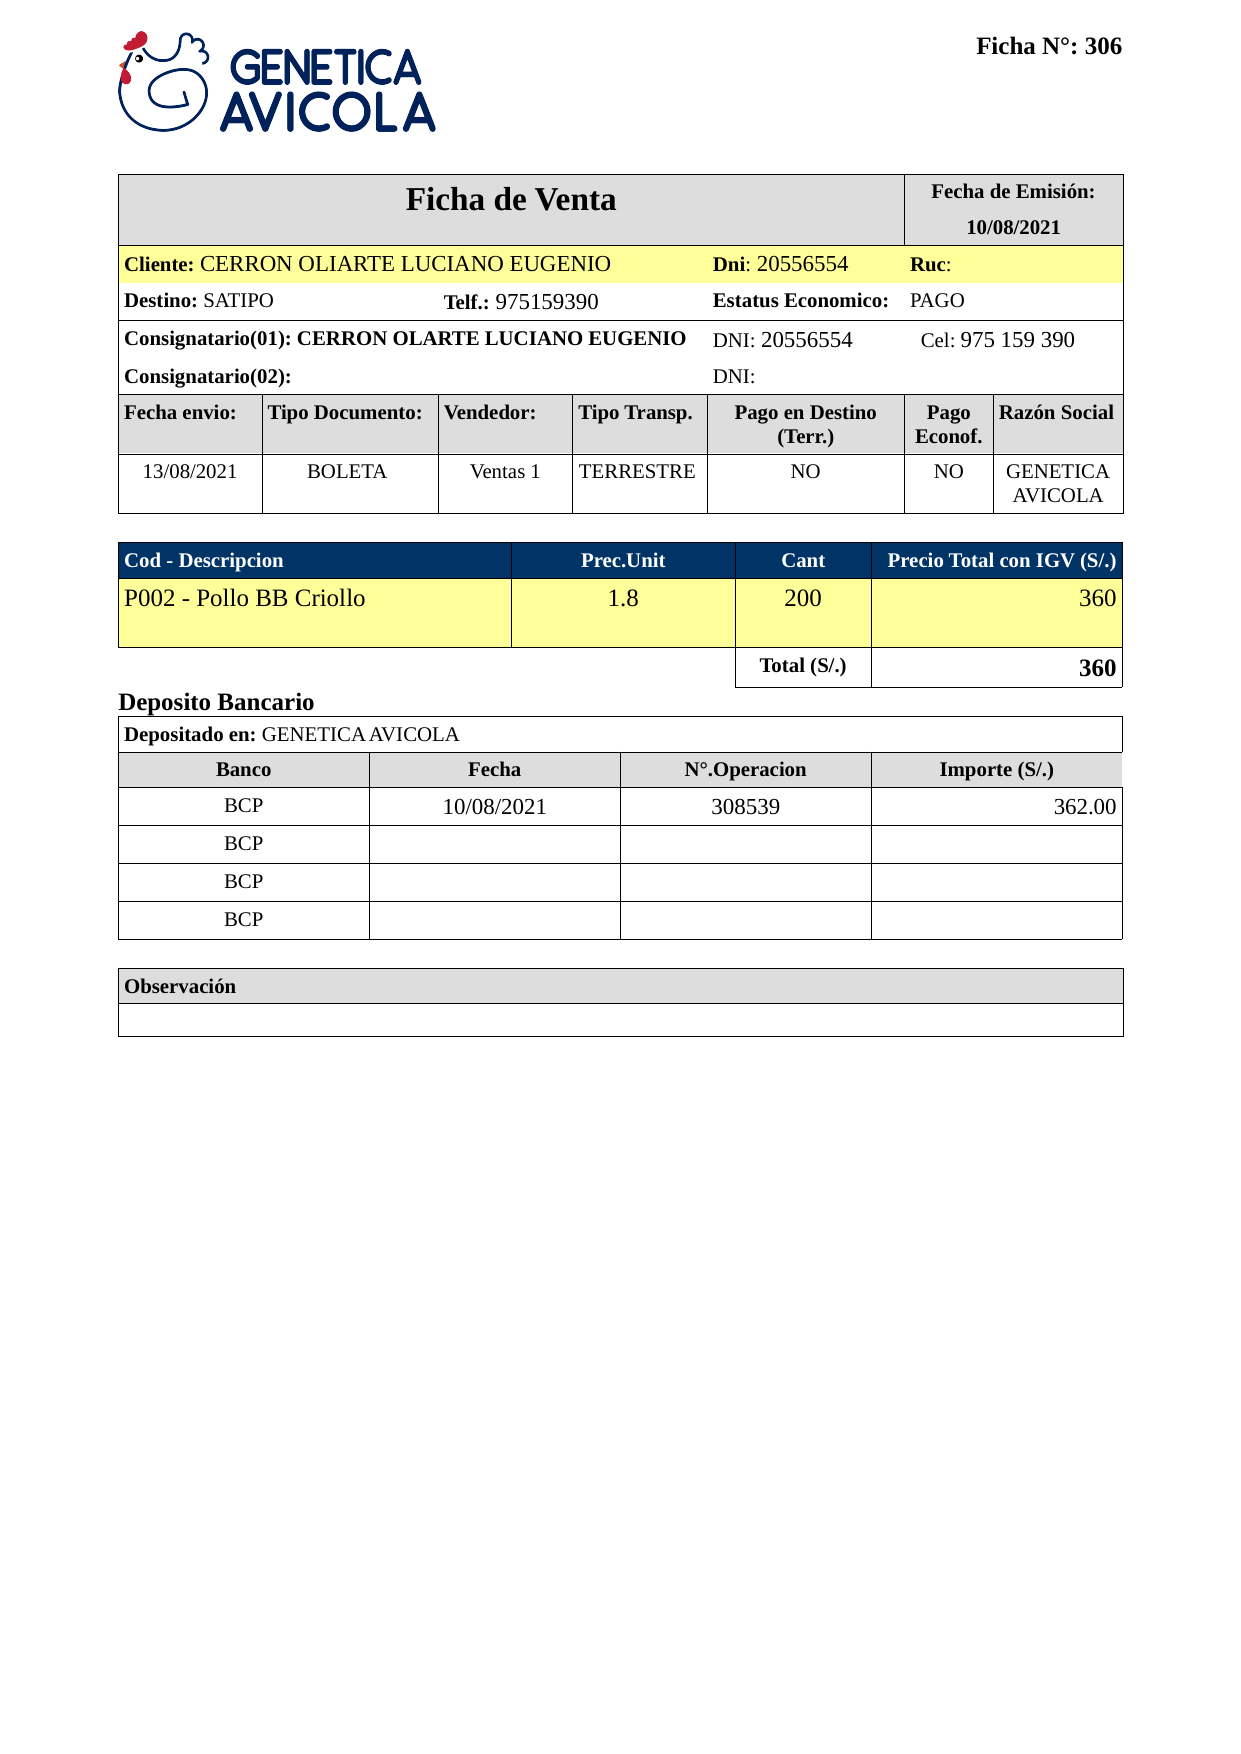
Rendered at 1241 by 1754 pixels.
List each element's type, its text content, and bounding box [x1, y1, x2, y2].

table_cell Dni: 20556554 [707, 246, 904, 283]
table_cell [511, 648, 735, 687]
table_header Observación [119, 969, 1123, 1003]
table_cell [872, 902, 1122, 939]
table_header Ficha de Venta [119, 175, 904, 245]
table_cell [119, 1004, 1123, 1036]
table_cell [621, 826, 871, 863]
table_cell TERRESTRE [573, 455, 707, 513]
table_cell [872, 864, 1122, 901]
table_cell Ruc: [904, 246, 1123, 283]
table_cell P002 - Pollo BB Criollo [119, 579, 511, 647]
table_cell DNI: 20556554 [707, 321, 915, 358]
table_cell 200 [736, 579, 871, 647]
table_cell 1.8 [512, 579, 735, 647]
table_cell Banco [119, 753, 369, 787]
table_cell [370, 864, 620, 901]
table_cell [872, 826, 1122, 863]
table_cell Consignatario(01): CERRON OLARTE LUCIANO EUGENIO [119, 321, 707, 358]
table_cell Estatus Economico: [707, 283, 904, 320]
table_cell 10/08/2021 [370, 788, 620, 825]
table_cell BCP [119, 826, 369, 863]
table_cell Vendedor: [439, 395, 572, 453]
table_cell NO [708, 455, 904, 513]
table_cell 308539 [621, 788, 871, 825]
table_cell Tipo Transp. [573, 395, 707, 453]
table_cell BCP [119, 902, 369, 939]
table_cell 360 [872, 648, 1122, 687]
table_cell PAGO [904, 283, 1123, 320]
table_cell BCP [119, 788, 369, 825]
table_cell Razón Social [994, 395, 1123, 453]
picture [118, 31, 436, 132]
table_cell NO [905, 455, 993, 513]
table_cell Importe (S/.) [872, 753, 1122, 787]
table_cell Total (S/.) [736, 648, 871, 687]
table_header Cant [736, 543, 871, 578]
table_cell BOLETA [263, 455, 438, 513]
table_cell Fecha envio: [119, 395, 262, 453]
table_header Prec.Unit [512, 543, 735, 578]
table_cell 362.00 [872, 788, 1122, 825]
table_cell 360 [872, 579, 1122, 647]
table_cell [370, 826, 620, 863]
table_cell Cliente: CERRON OLIARTE LUCIANO EUGENIO [119, 246, 707, 283]
table_cell 13/08/2021 [119, 455, 262, 513]
text Deposito Bancario [118, 687, 1122, 716]
table_cell Destino: SATIPO [119, 283, 438, 320]
table_header Cod - Descripcion [119, 543, 511, 578]
table_cell GENETICA AVICOLA [994, 455, 1123, 513]
table_cell BCP [119, 864, 369, 901]
table_header Depositado en: GENETICA AVICOLA [119, 717, 1122, 752]
table_cell [370, 902, 620, 939]
table_cell Telf.: 975159390 [438, 283, 707, 320]
table_cell [118, 648, 511, 687]
table_cell Pago Econof. [905, 395, 993, 453]
table_cell Tipo Documento: [263, 395, 438, 453]
table_cell [621, 902, 871, 939]
table_cell Consignatario(02): [119, 358, 707, 394]
table_cell [621, 864, 871, 901]
table_cell Cel: 975 159 390 [915, 321, 1123, 358]
table_cell 10/08/2021 [905, 209, 1123, 245]
table_cell N°.Operacion [621, 753, 871, 787]
table_cell Fecha [370, 753, 620, 787]
table_cell DNI: [707, 358, 1123, 394]
table_header Precio Total con IGV (S/.) [872, 543, 1122, 578]
table_cell Pago en Destino (Terr.) [708, 395, 904, 453]
table_header Fecha de Emisión: [905, 175, 1123, 209]
table_cell Ventas 1 [439, 455, 572, 513]
